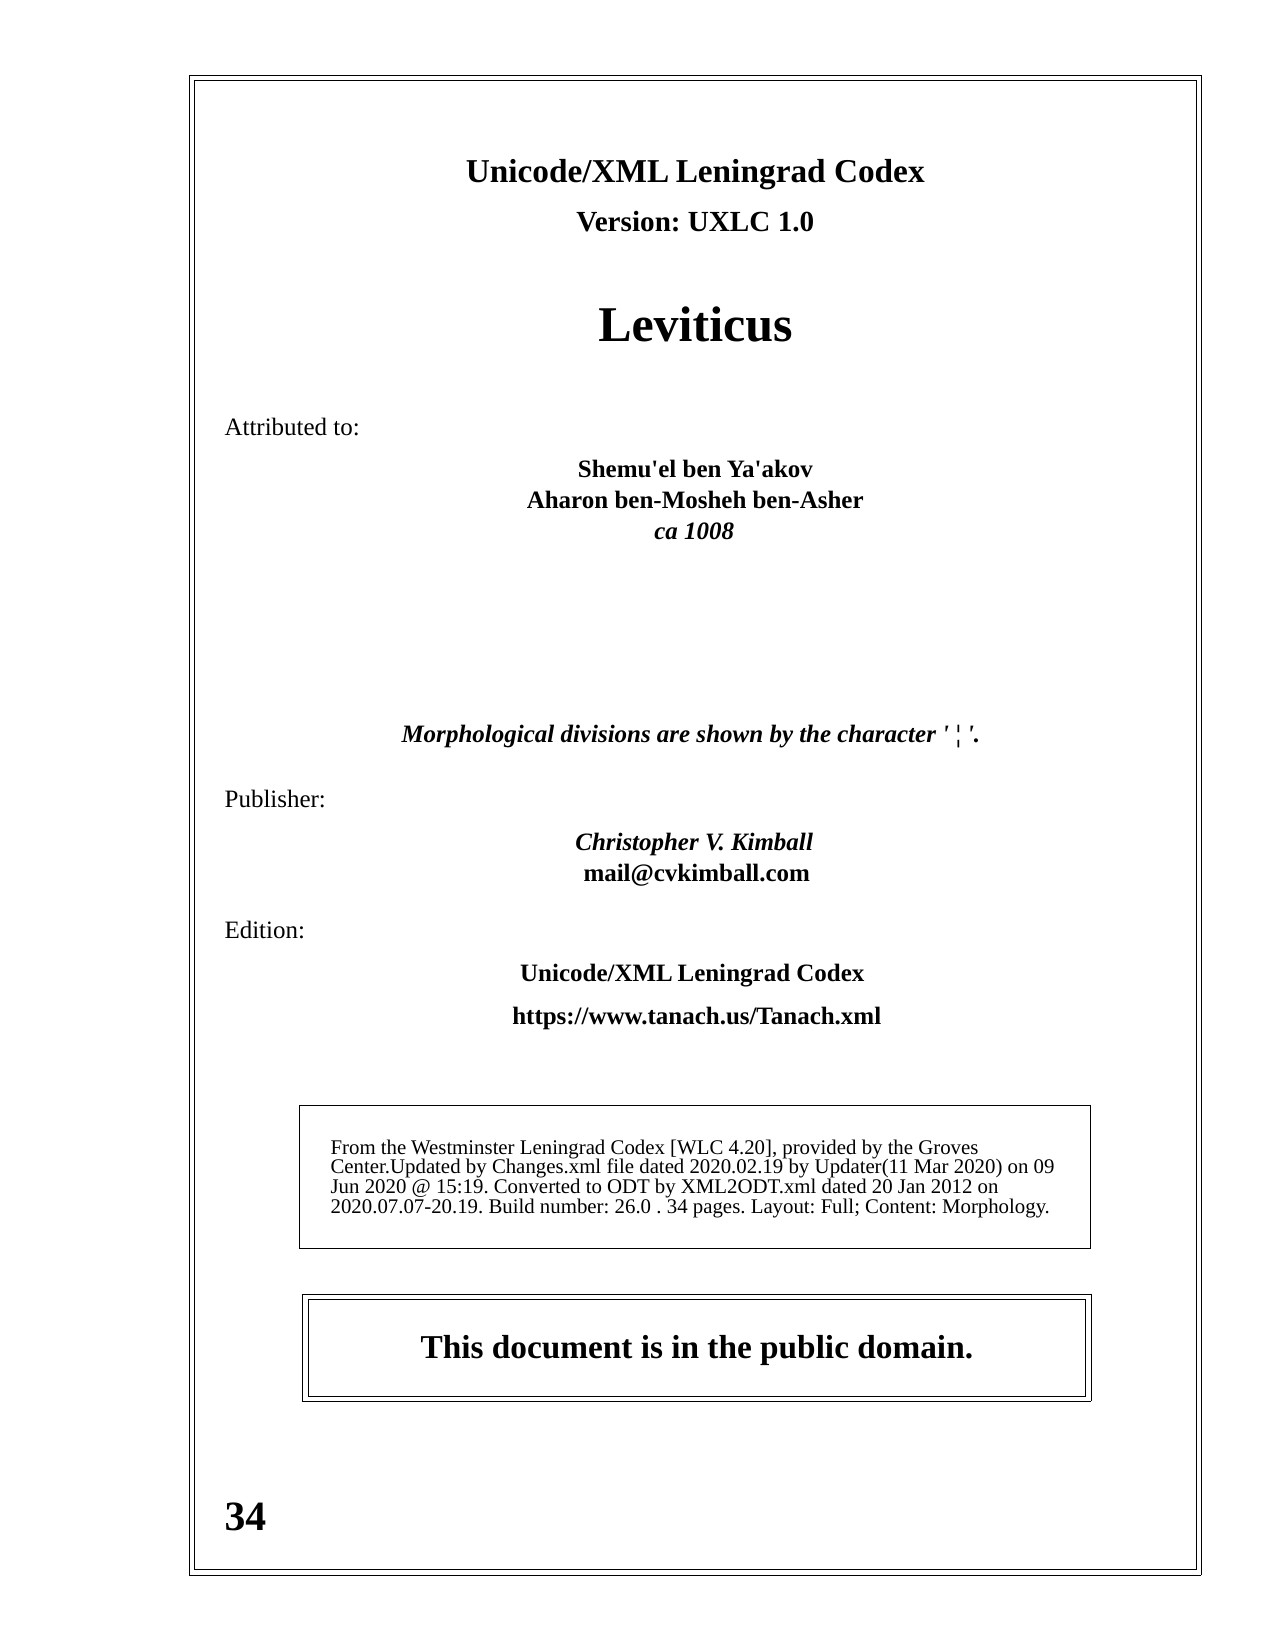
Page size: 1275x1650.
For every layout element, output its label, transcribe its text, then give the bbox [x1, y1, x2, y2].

text Publisher: [224, 785, 1166, 813]
text ca 1008 [224, 517, 1166, 544]
text Unicode/XML Leningrad Codex [224, 959, 1166, 987]
text Leviticus [224, 297, 1166, 353]
text From the Westminster Leningrad Codex [WLC 4.20], provided by the Groves Center.Updated by Changes.xml file dated 2020.02.19 by Updater(11 Mar 2020) on 09 Jun 2020 @ 15:19. Converted to ODT by XML2ODT.xml dated 20 Jan 2012 on 2020.07.07-20.19. Build number: 26.0 . pages. Layout: Full; Content: Morphology. [300, 1106, 1090, 1248]
text Morphological divisions are shown by the character ' ¦ '. [224, 720, 1166, 748]
text https://www.tanach.us/Tanach.xml [227, 1002, 1166, 1029]
text Attributed to: [224, 413, 1166, 440]
text mail@cvkimball.com [227, 859, 1166, 886]
text Unicode/XML Leningrad Codex [224, 153, 1166, 190]
text Shemu'el ben Ya'akov [224, 455, 1166, 483]
text Version: UXLC 1.0 [224, 205, 1166, 237]
text Aharon ben-Mosheh ben-Asher [224, 486, 1166, 514]
text Edition: [224, 916, 1166, 944]
text This document is in the public domain. [303, 1295, 1091, 1401]
text Christopher V. Kimball [224, 828, 1166, 856]
